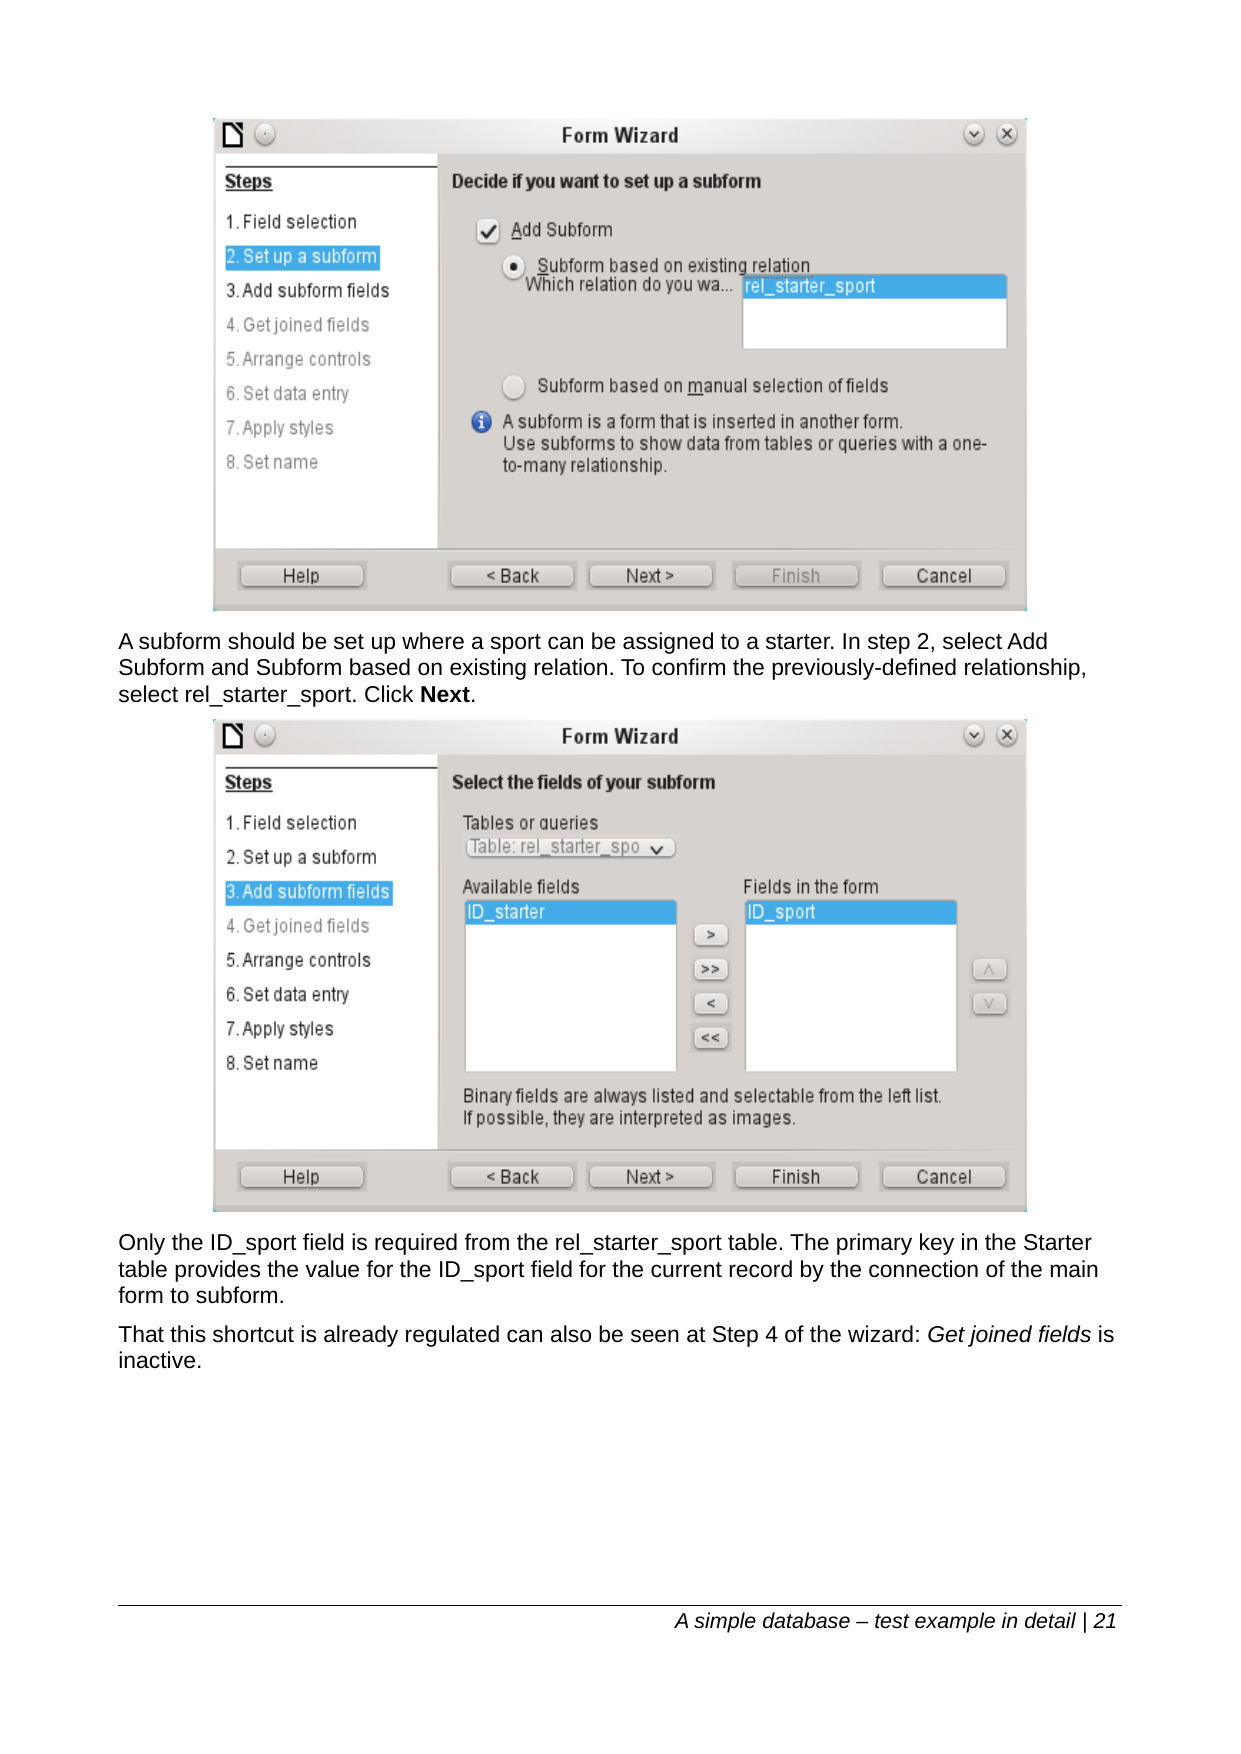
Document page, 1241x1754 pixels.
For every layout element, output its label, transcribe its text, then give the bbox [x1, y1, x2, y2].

picture [213, 719, 1028, 1212]
text A subform should be set up where a sport can be assigned to a starter. In step 2, select Add Subform and Subform based on existing relation. To confirm the previously-defined relationship, select rel_starter_sport. Click Next. [118, 628, 1122, 707]
text That this shortcut is already regulated can also be seen at Step 4 of the wizard: Get joined fields is inactive. [118, 1321, 1122, 1373]
text Only the ID_sport field is required from the rel_starter_sport table. The primary key in the Starter table provides the value for the ID_sport field for the current record by the connection of the main form to subform. [118, 1229, 1122, 1308]
picture [213, 118, 1028, 611]
